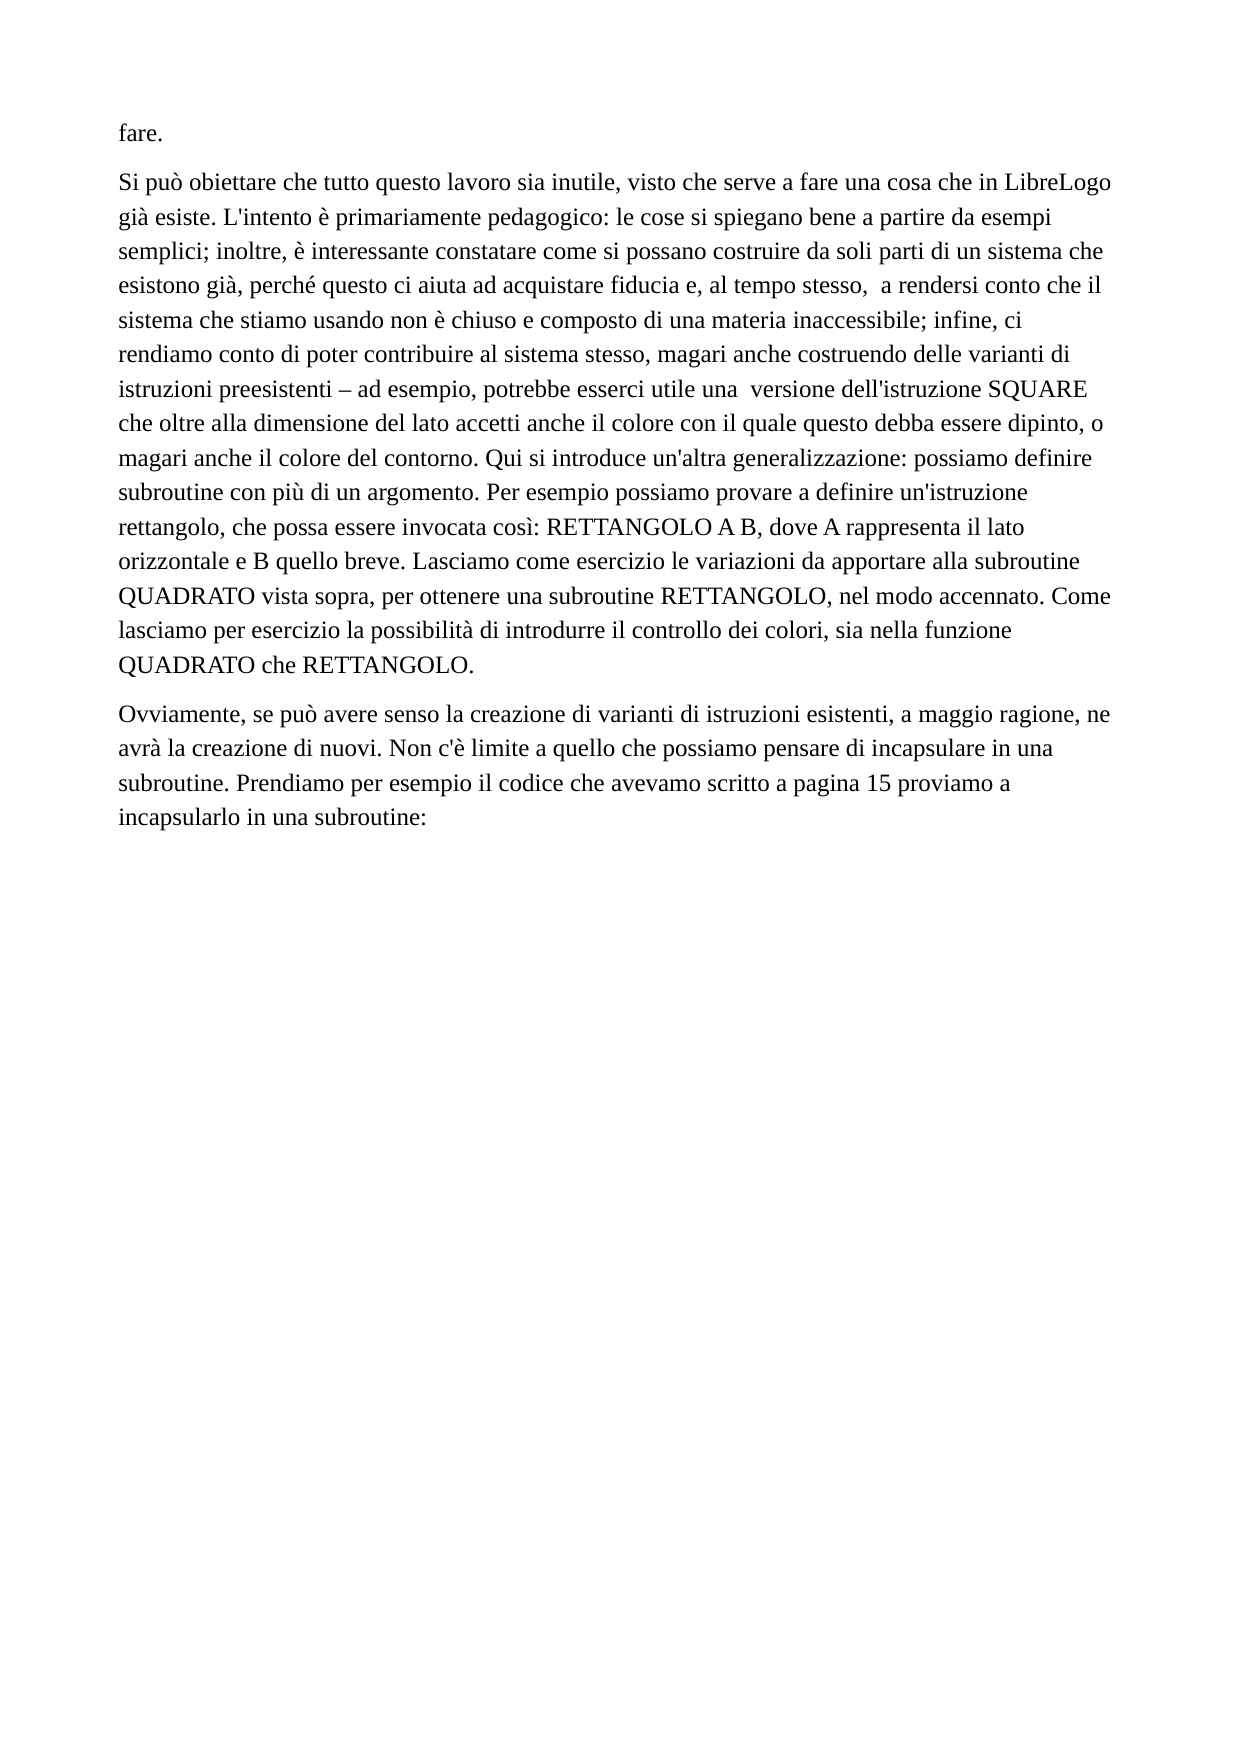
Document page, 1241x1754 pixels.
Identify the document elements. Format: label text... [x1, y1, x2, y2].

text fare. [118, 118, 1122, 147]
text Ovviamente, se può avere senso la creazione di varianti di istruzioni esistenti, a maggio ragione, ne avrà la creazione di nuovi. Non c'è limite a quello che possiamo pensare di incapsulare in una subroutine. Prendiamo per esempio il codice che avevamo scritto a pagina 15 proviamo a incapsularlo in una subroutine: [118, 699, 1122, 831]
text Si può obiettare che tutto questo lavoro sia inutile, visto che serve a fare una cosa che in LibreLogo già esiste. L'intento è primariamente pedagogico: le cose si spiegano bene a partire da esempi semplici; inoltre, è interessante constatare come si possano costruire da soli parti di un sistema che esistono già, perché questo ci aiuta ad acquistare fiducia e, al tempo stesso, a rendersi conto che il sistema che stiamo usando non è chiuso e composto di una materia inaccessibile; infine, ci rendiamo conto di poter contribuire al sistema stesso, magari anche costruendo delle varianti di istruzioni preesistenti – ad esempio, potrebbe esserci utile una versione dell'istruzione SQUARE che oltre alla dimensione del lato accetti anche il colore con il quale questo debba essere dipinto, o magari anche il colore del contorno. Qui si introduce un'altra generalizzazione: possiamo definire subroutine con più di un argomento. Per esempio possiamo provare a definire un'istruzione rettangolo, che possa essere invocata così: RETTANGOLO A B, dove A rappresenta il lato orizzontale e B quello breve. Lasciamo come esercizio le variazioni da apportare alla subroutine QUADRATO vista sopra, per ottenere una subroutine RETTANGOLO, nel modo accennato. Come lasciamo per esercizio la possibilità di introdurre il controllo dei colori, sia nella funzione QUADRATO che RETTANGOLO. [118, 167, 1122, 679]
